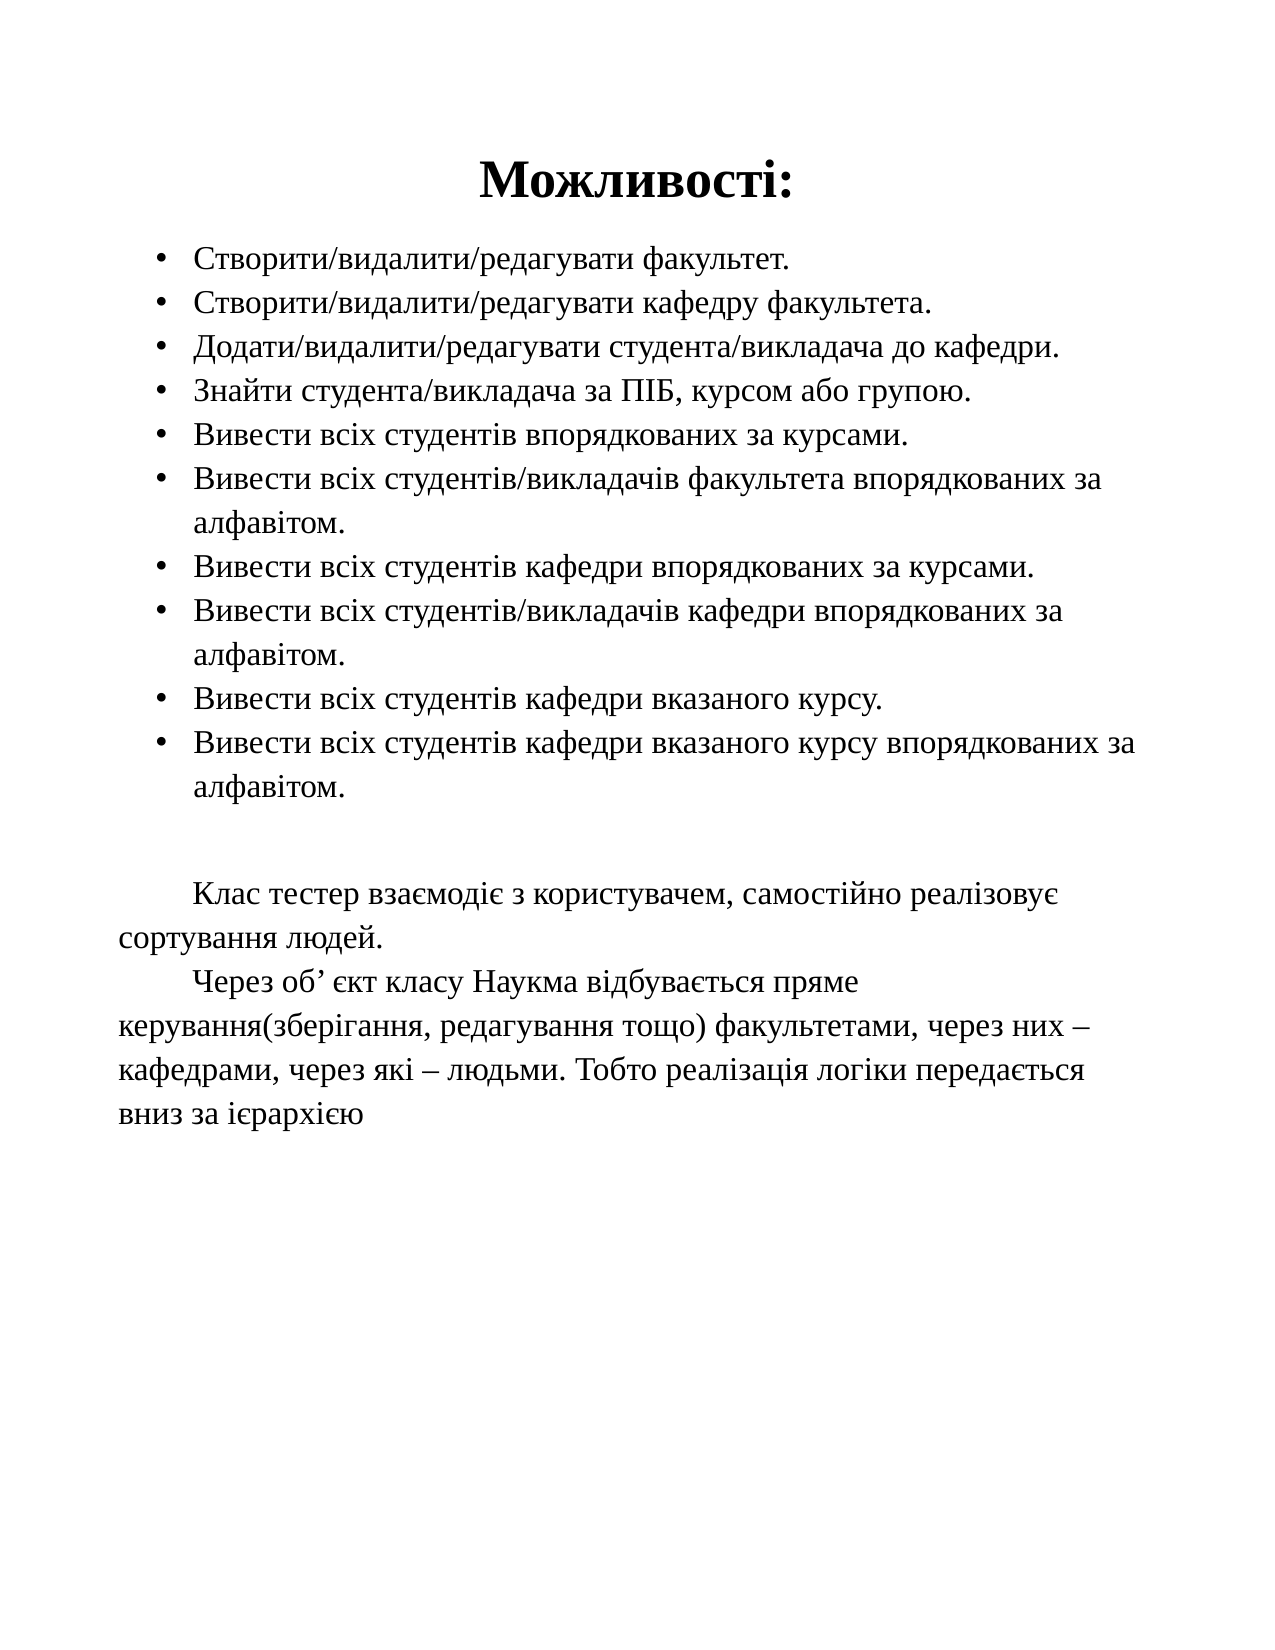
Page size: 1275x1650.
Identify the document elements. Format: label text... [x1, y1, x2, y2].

list Вивести всіх студентів кафедри вказаного курсу впорядкованих за алфавітом. [156, 723, 1157, 805]
list Створити/видалити/редагувати кафедру факультета. [156, 282, 1157, 320]
list Створити/видалити/редагувати факультет. [156, 238, 1157, 276]
list Знайти студента/викладача за ПІБ, курсом або групою. [156, 370, 1157, 408]
list Вивести всіх студентів впорядкованих за курсами. [156, 414, 1157, 452]
list Вивести всіх студентів кафедри впорядкованих за курсами. [156, 546, 1157, 585]
list Додати/видалити/редагувати студента/викладача до кафедри. [156, 326, 1157, 364]
list Вивести всіх студентів/викладачів факультета впорядкованих за алфавітом. [156, 458, 1157, 541]
list Вивести всіх студентів кафедри вказаного курсу. [156, 678, 1157, 717]
text Через об’ єкт класу Наукма відбувається пряме керування(зберігання, редагування тощо) факультетами, через них – кафедрами, через які – людьми. Тобто реалізація логіки передається вниз за ієрархією [118, 961, 1157, 1132]
text Можливості: [118, 147, 1157, 209]
list Вивести всіх студентів/викладачів кафедри впорядкованих за алфавітом. [156, 590, 1157, 673]
text Клас тестер взаємодіє з користувачем, самостійно реалізовує сортування людей. [118, 873, 1157, 955]
